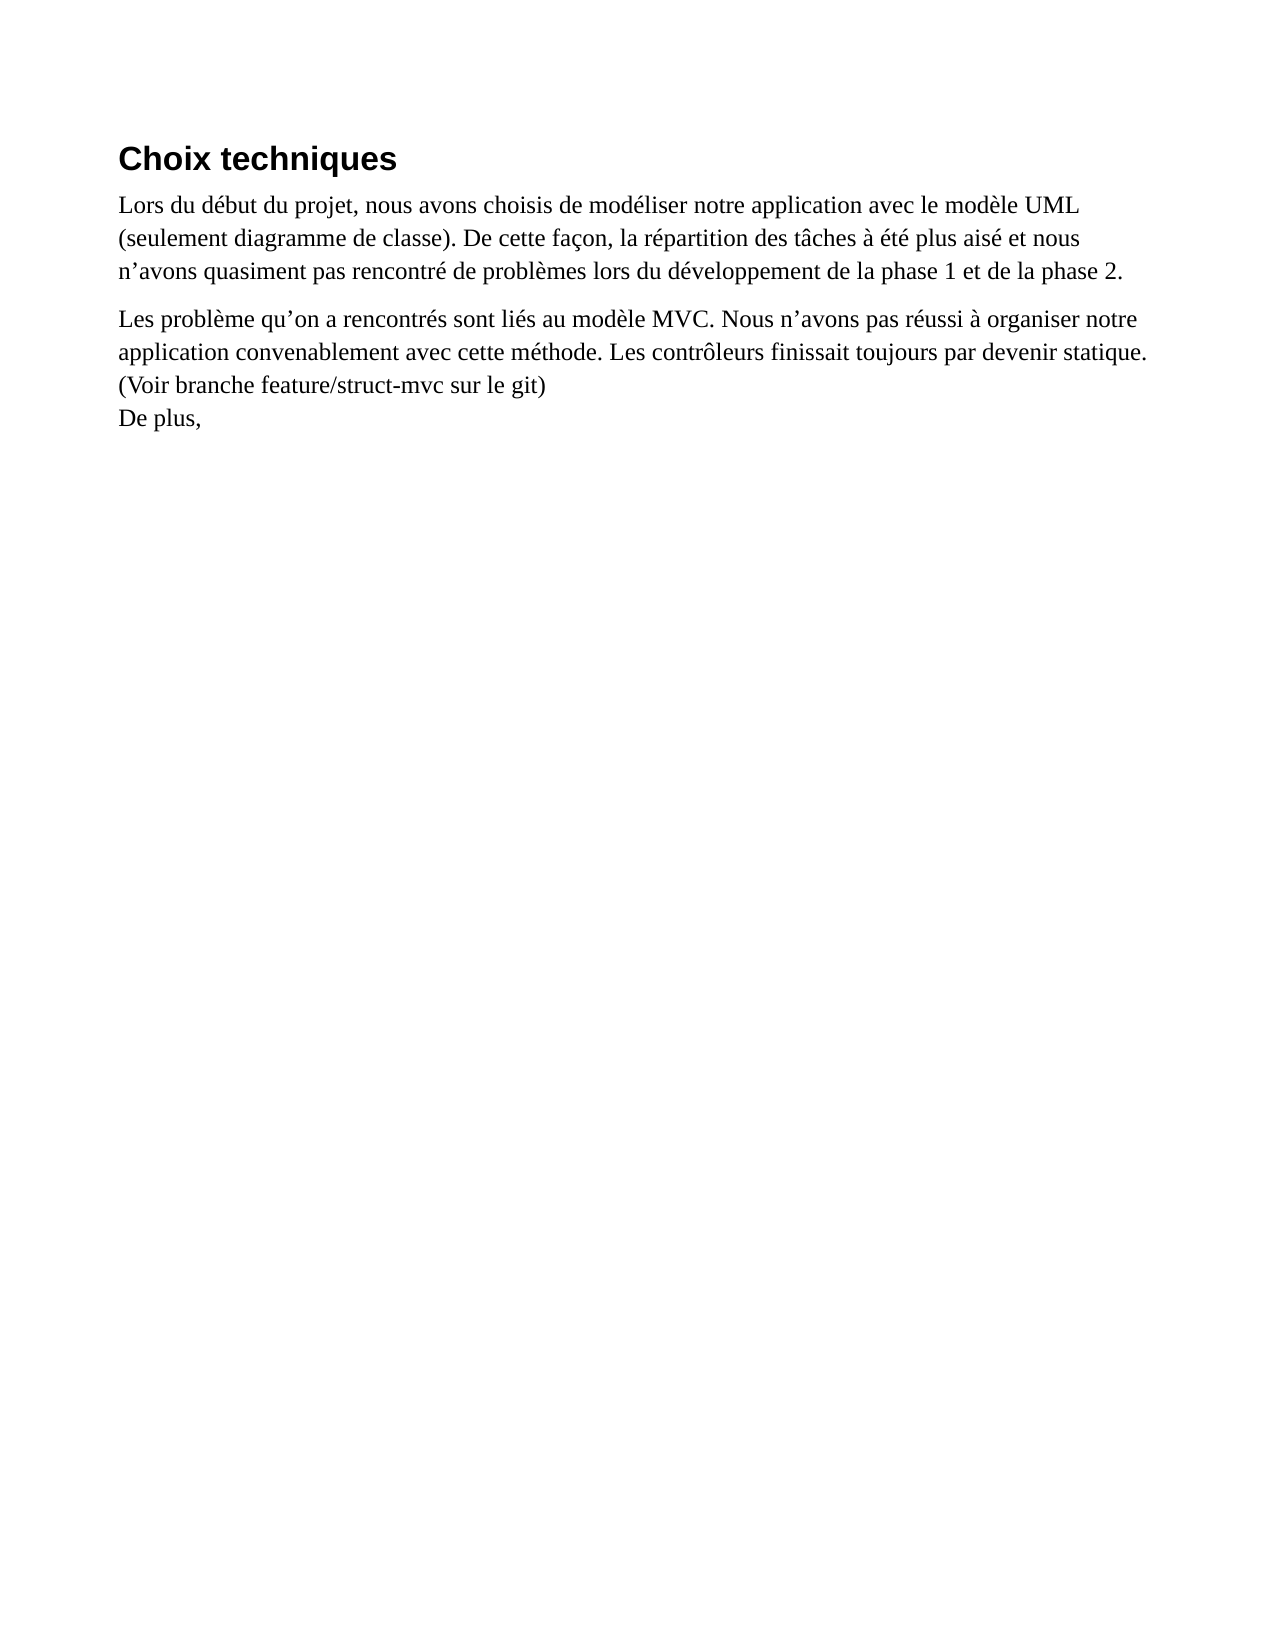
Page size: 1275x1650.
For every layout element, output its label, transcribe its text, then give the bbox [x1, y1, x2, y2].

text Lors du début du projet, nous avons choisis de modéliser notre application avec le modèle UML (seulement diagramme de classe). De cette façon, la répartition des tâches à été plus aisé et nous n’avons quasiment pas rencontré de problèmes lors du développement de la phase 1 et de la phase 2. [118, 190, 1157, 285]
text Les problème qu’on a rencontrés sont liés au modèle MVC. Nous n’avons pas réussi à organiser notre application convenablement avec cette méthode. Les contrôleurs finissait toujours par devenir statique. (Voir branche feature/struct-mvc sur le git) De plus, [118, 304, 1157, 432]
subtitle Choix techniques [118, 139, 1157, 178]
